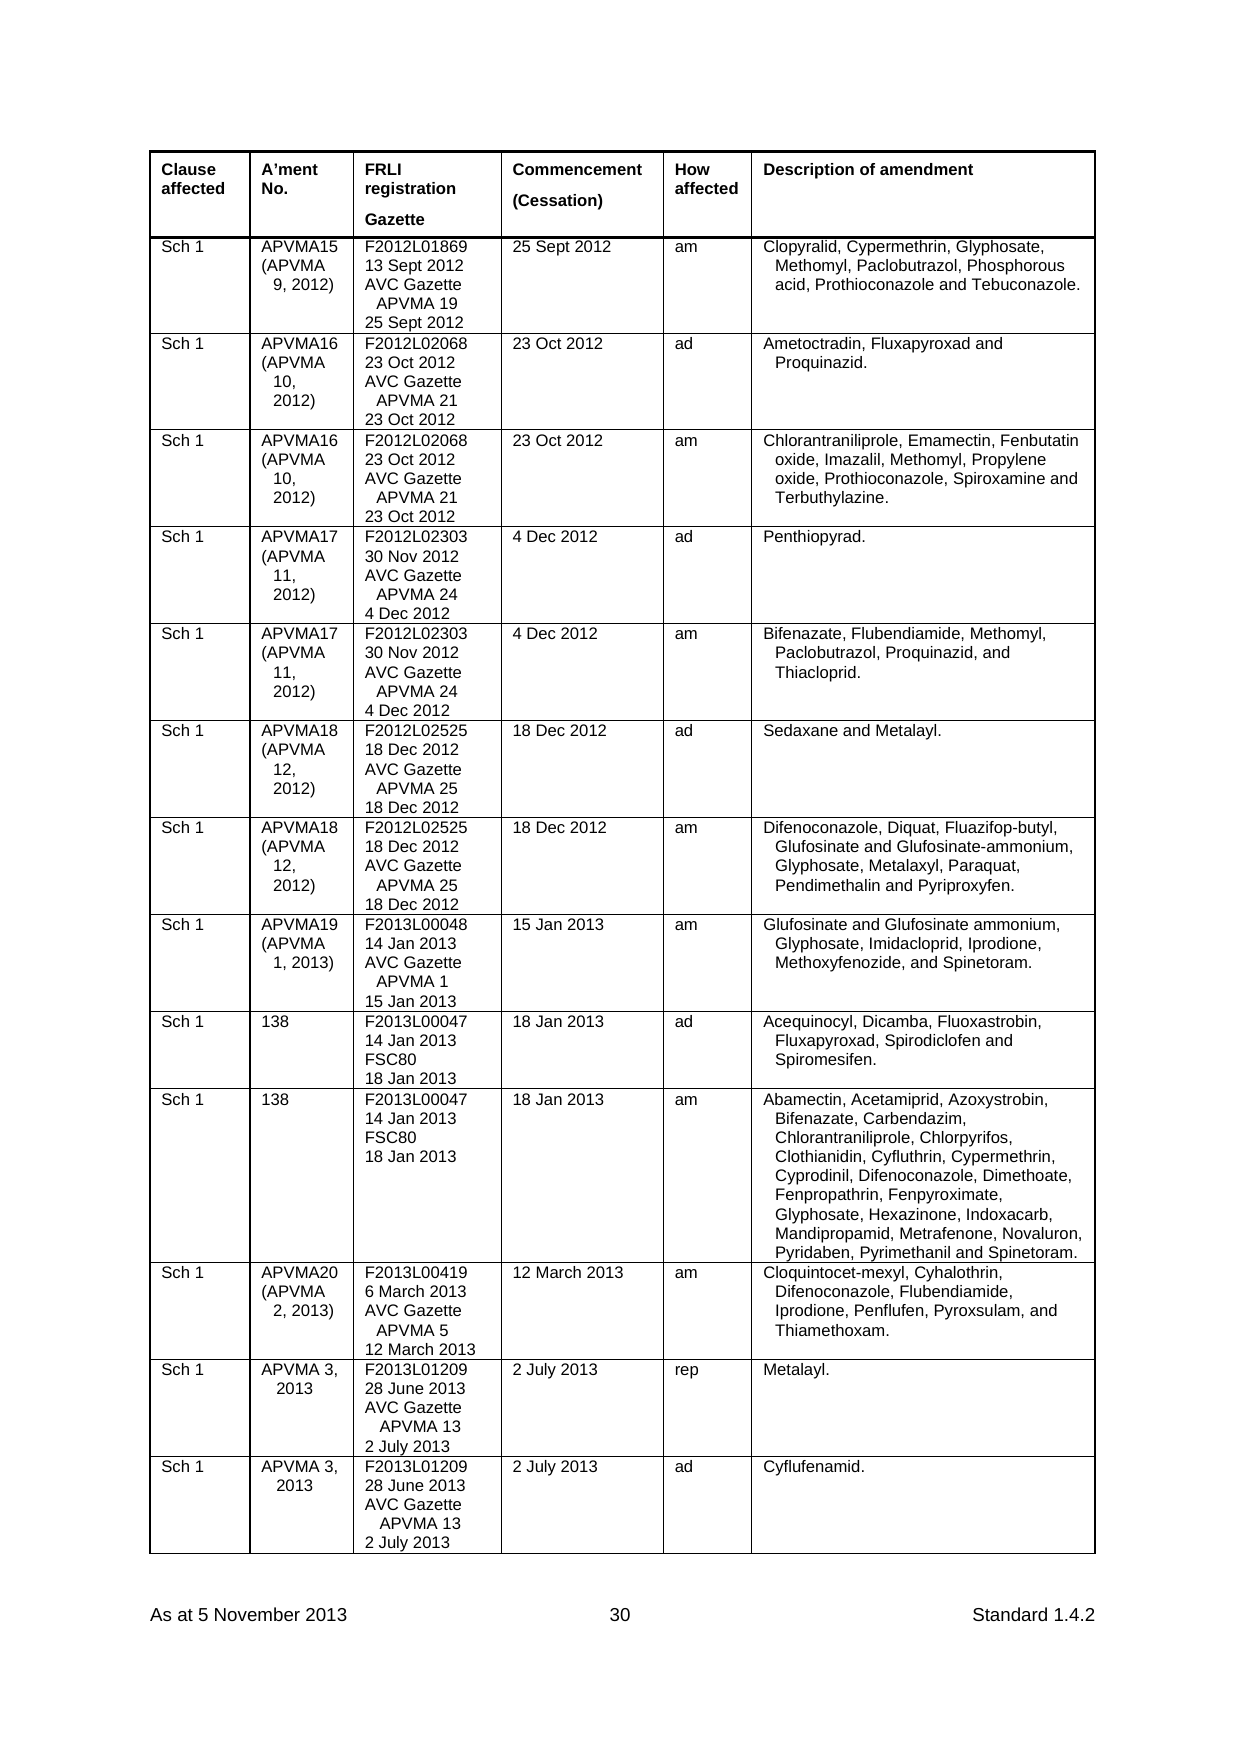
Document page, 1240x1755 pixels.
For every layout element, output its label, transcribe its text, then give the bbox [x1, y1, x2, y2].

table_cell 2 July 2013 [502, 1360, 663, 1456]
table_cell Sch 1 [151, 1089, 249, 1262]
table_cell F2012L02303 30 Nov 2012 AVC Gazette APVMA 24 4 Dec 2012 [354, 527, 501, 623]
table_cell F2013L00419 6 March 2013 AVC Gazette APVMA 5 12 March 2013 [354, 1263, 501, 1359]
table_cell 25 Sept 2012 [502, 239, 663, 332]
table_cell ad [664, 1012, 751, 1088]
table_cell am [664, 624, 751, 720]
table_cell 18 Dec 2012 [502, 818, 663, 914]
table_cell ad [664, 334, 751, 429]
table_cell Acequinocyl, Dicamba, Fluoxastrobin, Fluxapyroxad, Spirodiclofen and Spiromesifen. [752, 1012, 1094, 1088]
table_cell APVMA16 (APVMA 10, 2012) [251, 334, 353, 429]
table_cell APVMA18 (APVMA 12, 2012) [251, 818, 353, 914]
table_cell am [664, 1263, 751, 1359]
table_cell ad [664, 1457, 751, 1552]
table_cell APVMA 3, 2013 [251, 1360, 353, 1456]
table_cell APVMA19 (APVMA 1, 2013) [251, 915, 353, 1011]
table_cell Sch 1 [151, 239, 249, 332]
table_cell 18 Jan 2013 [502, 1012, 663, 1088]
table_cell Bifenazate, Flubendiamide, Methomyl, Paclobutrazol, Proquinazid, and Thiacloprid. [752, 624, 1094, 720]
table_cell 12 March 2013 [502, 1263, 663, 1359]
table_cell Sch 1 [151, 1012, 249, 1088]
table_cell am [664, 818, 751, 914]
table_cell APVMA17 (APVMA 11, 2012) [251, 527, 353, 623]
table_cell APVMA 3, 2013 [251, 1457, 353, 1552]
table_cell 4 Dec 2012 [502, 527, 663, 623]
table_cell Cloquintocet-mexyl, Cyhalothrin, Difenoconazole, Flubendiamide, Iprodione, Penflufen, Pyroxsulam, and Thiamethoxam. [752, 1263, 1094, 1359]
table_cell F2012L02068 23 Oct 2012 AVC Gazette APVMA 21 23 Oct 2012 [354, 430, 501, 526]
table_cell Abamectin, Acetamiprid, Azoxystrobin, Bifenazate, Carbendazim, Chlorantraniliprole, Chlorpyrifos, Clothianidin, Cyfluthrin, Cypermethrin, Cyprodinil, Difenoconazole, Dimethoate, Fenpropathrin, Fenpyroximate, Glyphosate, Hexazinone, Indoxacarb, Mandipropamid, Metrafenone, Novaluron, Pyridaben, Pyrimethanil and Spinetoram. [752, 1089, 1094, 1262]
table_cell am [664, 239, 751, 332]
table_cell 15 Jan 2013 [502, 915, 663, 1011]
table_cell Metalayl. [752, 1360, 1094, 1456]
table_cell F2013L00047 14 Jan 2013 FSC80 18 Jan 2013 [354, 1012, 501, 1088]
table_cell Ametoctradin, Fluxapyroxad and Proquinazid. [752, 334, 1094, 429]
table_cell F2012L02303 30 Nov 2012 AVC Gazette APVMA 24 4 Dec 2012 [354, 624, 501, 720]
table_cell F2012L02525 18 Dec 2012 AVC Gazette APVMA 25 18 Dec 2012 [354, 818, 501, 914]
table_cell am [664, 430, 751, 526]
table_cell Sch 1 [151, 1263, 249, 1359]
table_header Commencement (Cessation) [502, 153, 663, 236]
table_cell 138 [251, 1012, 353, 1088]
table_cell Sch 1 [151, 818, 249, 914]
table_cell 2 July 2013 [502, 1457, 663, 1552]
table_cell Sch 1 [151, 1360, 249, 1456]
table_cell F2013L00047 14 Jan 2013 FSC80 18 Jan 2013 [354, 1089, 501, 1262]
table_cell Difenoconazole, Diquat, Fluazifop-butyl, Glufosinate and Glufosinate-ammonium, Glyphosate, Metalaxyl, Paraquat, Pendimethalin and Pyriproxyfen. [752, 818, 1094, 914]
table_cell ad [664, 527, 751, 623]
table_cell 18 Jan 2013 [502, 1089, 663, 1262]
table_cell 23 Oct 2012 [502, 334, 663, 429]
table_cell Glufosinate and Glufosinate ammonium, Glyphosate, Imidacloprid, Iprodione, Methoxyfenozide, and Spinetoram. [752, 915, 1094, 1011]
table_cell rep [664, 1360, 751, 1456]
table_cell am [664, 915, 751, 1011]
table_cell Sedaxane and Metalayl. [752, 721, 1094, 817]
table_cell Sch 1 [151, 527, 249, 623]
table_cell ad [664, 721, 751, 817]
table_cell F2013L01209 28 June 2013 AVC Gazette APVMA 13 2 July 2013 [354, 1457, 501, 1552]
table_cell F2012L02525 18 Dec 2012 AVC Gazette APVMA 25 18 Dec 2012 [354, 721, 501, 817]
table_cell am [664, 1089, 751, 1262]
table_cell Clopyralid, Cypermethrin, Glyphosate, Methomyl, Paclobutrazol, Phosphorous acid, Prothioconazole and Tebuconazole. [752, 239, 1094, 332]
table_header FRLI registration Gazette [354, 153, 501, 236]
table_cell F2013L01209 28 June 2013 AVC Gazette APVMA 13 2 July 2013 [354, 1360, 501, 1456]
table_cell Sch 1 [151, 334, 249, 429]
table_cell Cyflufenamid. [752, 1457, 1094, 1552]
table_cell 4 Dec 2012 [502, 624, 663, 720]
table_cell 23 Oct 2012 [502, 430, 663, 526]
table_cell APVMA15 (APVMA 9, 2012) [251, 239, 353, 332]
table_cell Chlorantraniliprole, Emamectin, Fenbutatin oxide, Imazalil, Methomyl, Propylene oxide, Prothioconazole, Spiroxamine and Terbuthylazine. [752, 430, 1094, 526]
table_header Clause affected [151, 153, 249, 236]
table_cell Sch 1 [151, 624, 249, 720]
table_cell F2012L02068 23 Oct 2012 AVC Gazette APVMA 21 23 Oct 2012 [354, 334, 501, 429]
table_cell 18 Dec 2012 [502, 721, 663, 817]
table_header How affected [664, 153, 751, 236]
table_cell APVMA20 (APVMA 2, 2013) [251, 1263, 353, 1359]
table_cell 138 [251, 1089, 353, 1262]
table_cell Sch 1 [151, 430, 249, 526]
table_cell APVMA16 (APVMA 10, 2012) [251, 430, 353, 526]
table_cell Sch 1 [151, 915, 249, 1011]
table_header A’ment No. [251, 153, 353, 236]
table_cell F2012L01869 13 Sept 2012 AVC Gazette APVMA 19 25 Sept 2012 [354, 239, 501, 332]
table_cell Sch 1 [151, 721, 249, 817]
table_cell F2013L00048 14 Jan 2013 AVC Gazette APVMA 1 15 Jan 2013 [354, 915, 501, 1011]
table_cell APVMA17 (APVMA 11, 2012) [251, 624, 353, 720]
table_cell APVMA18 (APVMA 12, 2012) [251, 721, 353, 817]
table_cell Sch 1 [151, 1457, 249, 1552]
table_header Description of amendment [752, 153, 1094, 236]
table_cell Penthiopyrad. [752, 527, 1094, 623]
